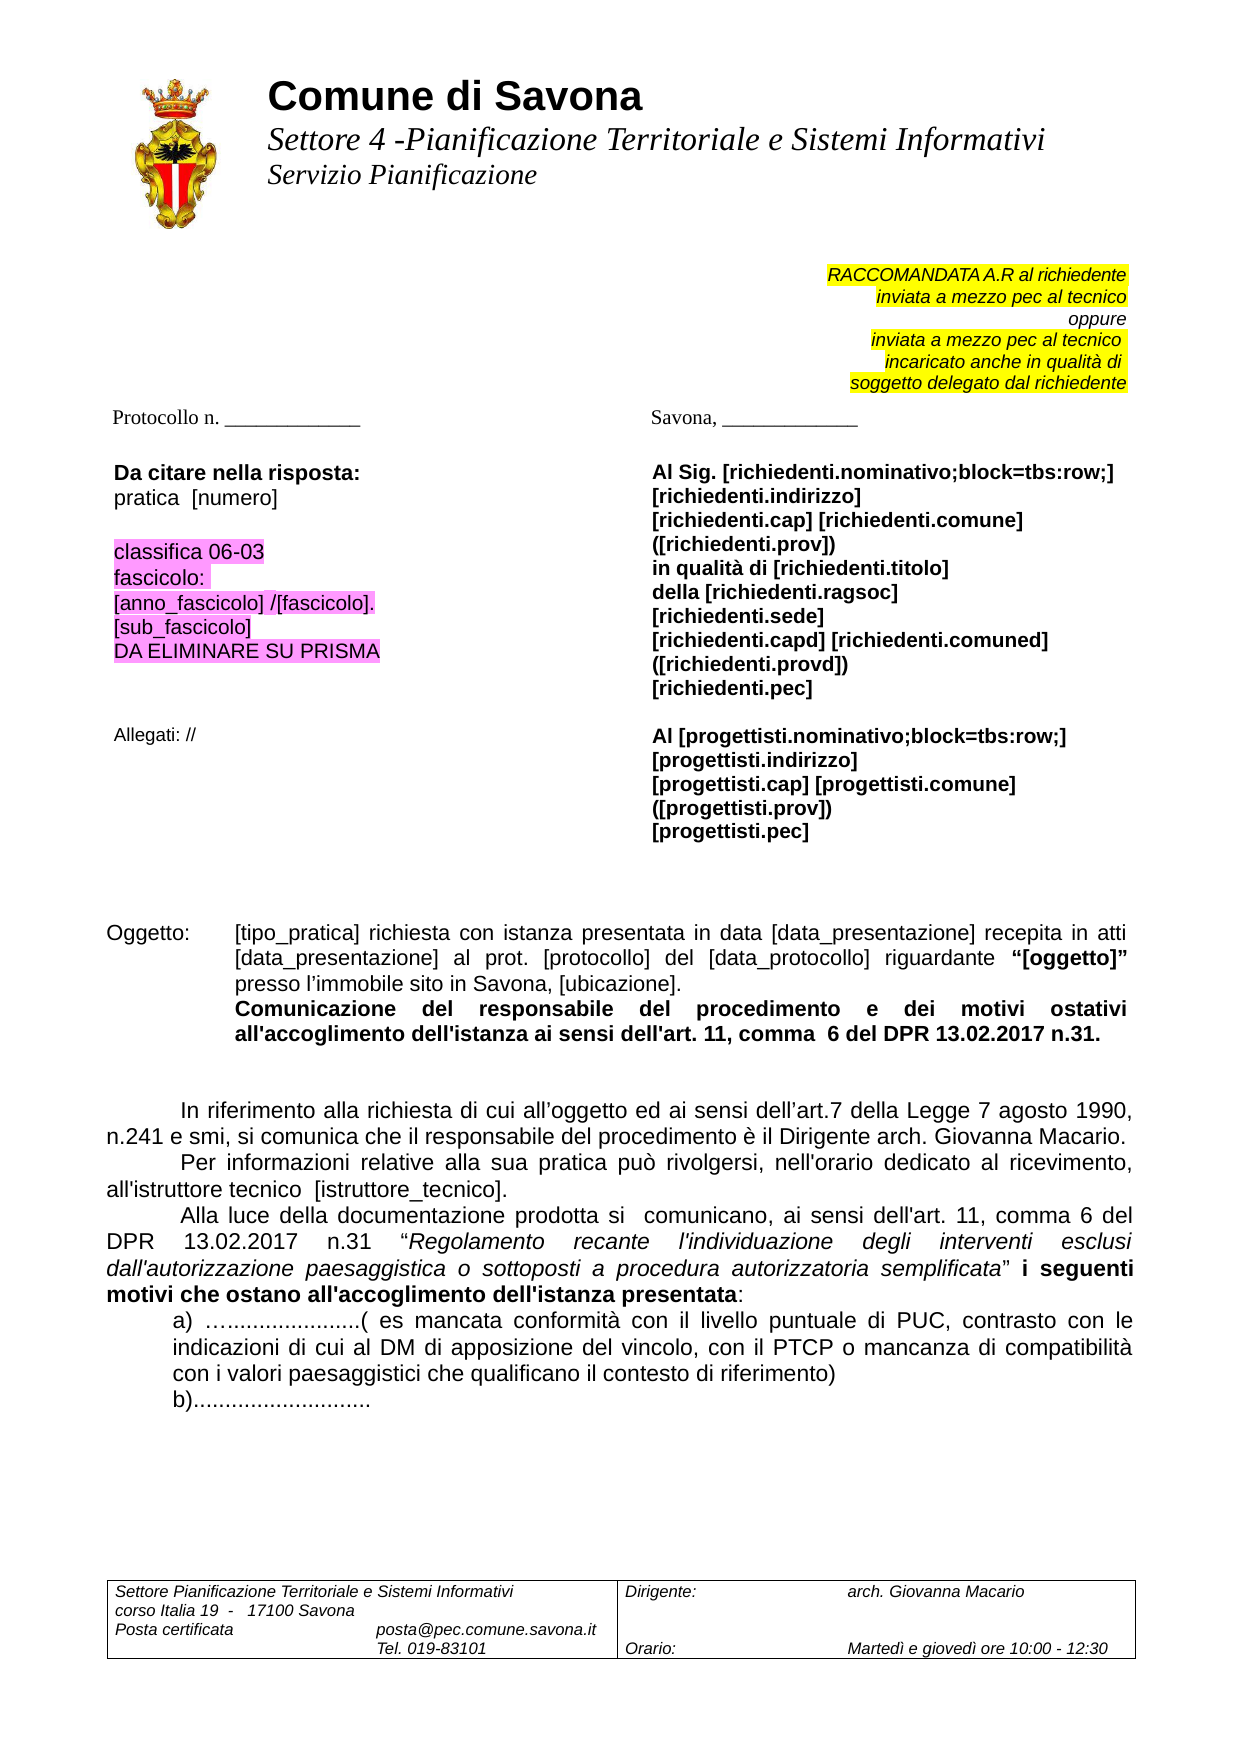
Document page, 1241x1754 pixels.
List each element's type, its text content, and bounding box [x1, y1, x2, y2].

table_header [455, 460, 644, 723]
table_cell Savona, _____________ [645, 399, 1134, 435]
table_header Al Sig. [richiedenti.nominativo;block=tbs:row;] [richiedenti.indirizzo] [richiedenti.cap] [richiedenti.comune] ([richiedenti.prov]) in qualità di [richiedenti.titolo] della [richiedenti.ragsoc] [richiedenti.sede] [richiedenti.capd] [richiedenti.comuned] ([richiedenti.provd]) [richiedenti.pec] [644, 460, 1134, 723]
text Alla luce della documentazione prodotta si comunicano, ai sensi dell'art. 11, comma 6 del DPR 13.02.2017 n.31 “Regolamento recante l'individuazione degli interventi esclusi dall'autorizzazione paesaggistica o sottoposti a procedura autorizzatoria semplificata” i seguenti motivi che ostano all'accoglimento dell'istanza presentata: [106, 1202, 1134, 1307]
table_cell Protocollo n. _____________ [106, 399, 645, 435]
table_cell Al [progettisti.nominativo;block=tbs:row;] [progettisti.indirizzo] [progettisti.cap] [progettisti.comune] ([progettisti.prov]) [progettisti.pec] [644, 724, 1134, 870]
text Per informazioni relative alla sua pratica può rivolgersi, nell'orario dedicato al ricevimento, all'istruttore tecnico [istruttore_tecnico]. [106, 1149, 1134, 1202]
text In riferimento alla richiesta di cui all’oggetto ed ai sensi dell’art.7 della Legge 7 agosto 1990, n.241 e smi, si comunica che il responsabile del procedimento è il Dirigente arch. Giovanna Macario. [106, 1097, 1134, 1149]
picture [113, 79, 238, 229]
text a) ….....................( es mancata conformità con il livello puntuale di PUC, contrasto con le indicazioni di cui al DM di apposizione del vincolo, con il PTCP o mancanza di compatibilità con i valori paesaggistici che qualificano il contesto di riferimento) [172, 1307, 1134, 1386]
table_cell Allegati: // [106, 724, 455, 870]
table_header RACCOMANDATA A.R al richiedente inviata a mezzo pec al tecnico oppure inviata a mezzo pec al tecnico incaricato anche in qualità di soggetto delegato dal richiedente [645, 259, 1134, 399]
table_header [106, 259, 645, 399]
table_header [tipo_pratica] richiesta con istanza presentata in data [data_presentazione] recepita in atti [data_presentazione] al prot. [protocollo] del [data_protocollo] riguardante “[oggetto]” presso l’immobile sito in Savona, [ubicazione]. Comunicazione del responsabile del procedimento e dei motivi ostativi all'accoglimento dell'istanza ai sensi dell'art. 11, comma 6 del DPR 13.02.2017 n.31. [227, 920, 1135, 1046]
text b)............................ [172, 1386, 1134, 1413]
table_header Oggetto: [99, 920, 227, 1046]
table_cell [455, 724, 644, 870]
table_header Da citare nella risposta: pratica [numero] classifica 06-03 fascicolo: [anno_fascicolo] /[fascicolo].[sub_fascicolo] DA ELIMINARE SU PRISMA [106, 460, 455, 723]
